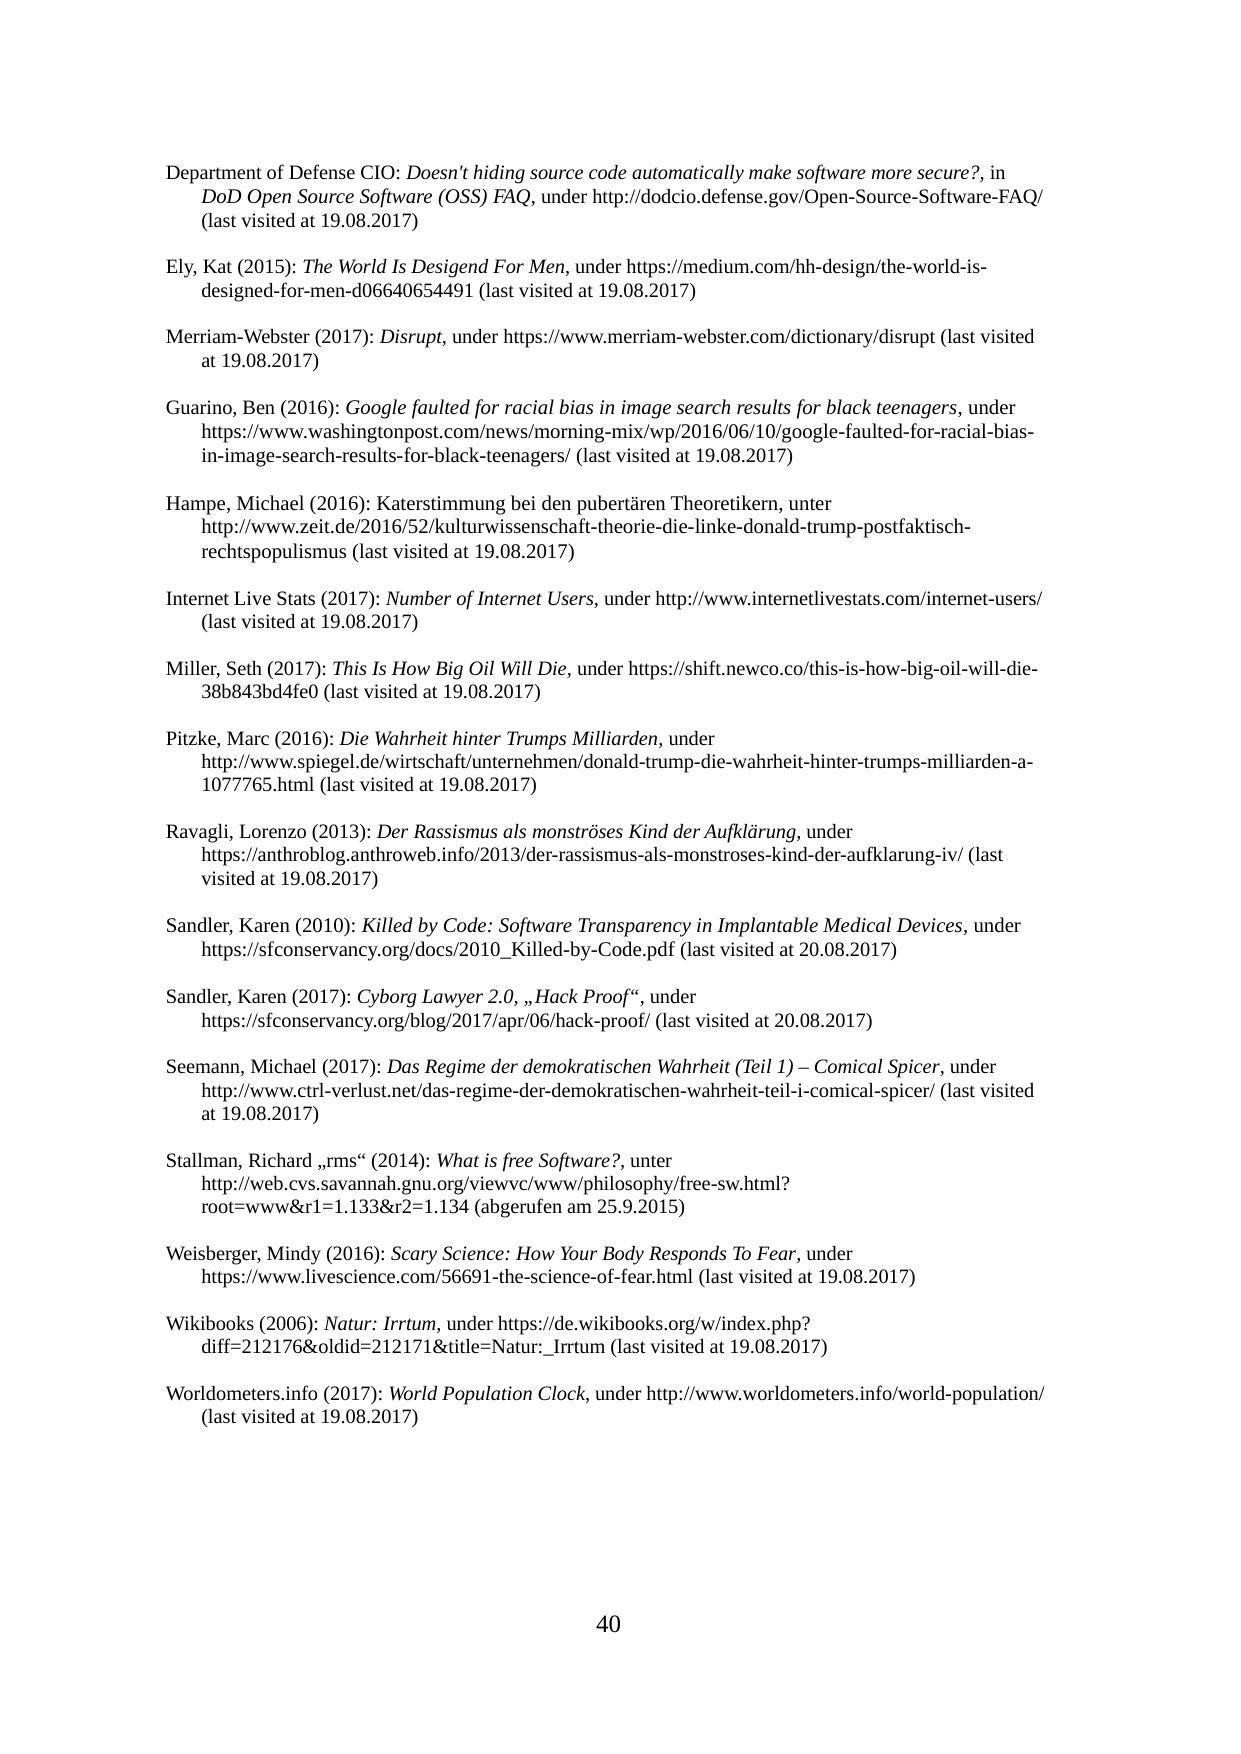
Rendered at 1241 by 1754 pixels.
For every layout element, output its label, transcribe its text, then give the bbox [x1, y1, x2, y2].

text Wikibooks (2006): Natur: Irrtum, under https://de.wikibooks.org/w/index.php?diff=212176&oldid=212171&title=Natur:_Irrtum (last visited at 19.08.2017) [166, 1311, 1051, 1358]
text Weisberger, Mindy (2016): Scary Science: How Your Body Responds To Fear, under https://www.livescience.com/56691-the-science-of-fear.html (last visited at 19.08.2017) [166, 1241, 1051, 1288]
text Hampe, Michael (2016): Katerstimmung bei den pubertären Theoretikern, unter http://www.zeit.de/2016/52/kulturwissenschaft-theorie-die-linke-donald-trump-postfaktisch-rechtspopulismus (last visited at 19.08.2017) [166, 490, 1051, 563]
text Miller, Seth (2017): This Is How Big Oil Will Die, under https://shift.newco.co/this-is-how-big-oil-will-die-38b843bd4fe0 (last visited at 19.08.2017) [166, 656, 1051, 703]
text Internet Live Stats (2017): Number of Internet Users, under http://www.internetlivestats.com/internet-users/ (last visited at 19.08.2017) [166, 586, 1051, 633]
text Sandler, Karen (2017): Cyborg Lawyer 2.0, „Hack Proof“, under https://sfconservancy.org/blog/2017/apr/06/hack-proof/ (last visited at 20.08.2017) [166, 985, 1051, 1031]
text Ely, Kat (2015): The World Is Desigend For Men, under https://medium.com/hh-design/the-world-is-designed-for-men-d06640654491 (last visited at 19.08.2017) [166, 255, 1051, 302]
text Seemann, Michael (2017): Das Regime der demokratischen Wahrheit (Teil 1) – Comical Spicer, under http://www.ctrl-verlust.net/das-regime-der-demokratischen-wahrheit-teil-i-comical-spicer/ (last visited at 19.08.2017) [166, 1055, 1051, 1125]
text Pitzke, Marc (2016): Die Wahrheit hinter Trumps Milliarden, under http://www.spiegel.de/wirtschaft/unternehmen/donald-trump-die-wahrheit-hinter-trumps-milliarden-a-1077765.html (last visited at 19.08.2017) [166, 726, 1051, 796]
text Department of Defense CIO: Doesn't hiding source code automatically make software more secure?, in DoD Open Source Software (OSS) FAQ, under http://dodcio.defense.gov/Open-Source-Software-FAQ/ (last visited at 19.08.2017) [166, 161, 1051, 232]
text Stallman, Richard „rms“ (2014): What is free Software?, unter http://web.cvs.savannah.gnu.org/viewvc/www/philosophy/free-sw.html?root=www&r1=1.133&r2=1.134 (abgerufen am 25.9.2015) [166, 1148, 1051, 1218]
text Merriam-Webster (2017): Disrupt, under https://www.merriam-webster.com/dictionary/disrupt (last visited at 19.08.2017) [166, 325, 1051, 372]
text Worldometers.info (2017): World Population Clock, under http://www.worldometers.info/world-population/ (last visited at 19.08.2017) [166, 1381, 1051, 1428]
text Sandler, Karen (2010): Killed by Code: Software Transparency in Implantable Medical Devices, under https://sfconservancy.org/docs/2010_Killed-by-Code.pdf (last visited at 20.08.2017) [166, 913, 1051, 961]
text Guarino, Ben (2016): Google faulted for racial bias in image search results for black teenagers, under https://www.washingtonpost.com/news/morning-mix/wp/2016/06/10/google-faulted-for-racial-bias-in-image-search-results-for-black-teenagers/ (last visited at 19.08.2017) [166, 395, 1051, 467]
text Ravagli, Lorenzo (2013): Der Rassismus als monströses Kind der Aufklärung, under https://anthroblog.anthroweb.info/2013/der-rassismus-als-monstroses-kind-der-aufklarung-iv/ (last visited at 19.08.2017) [166, 819, 1051, 889]
